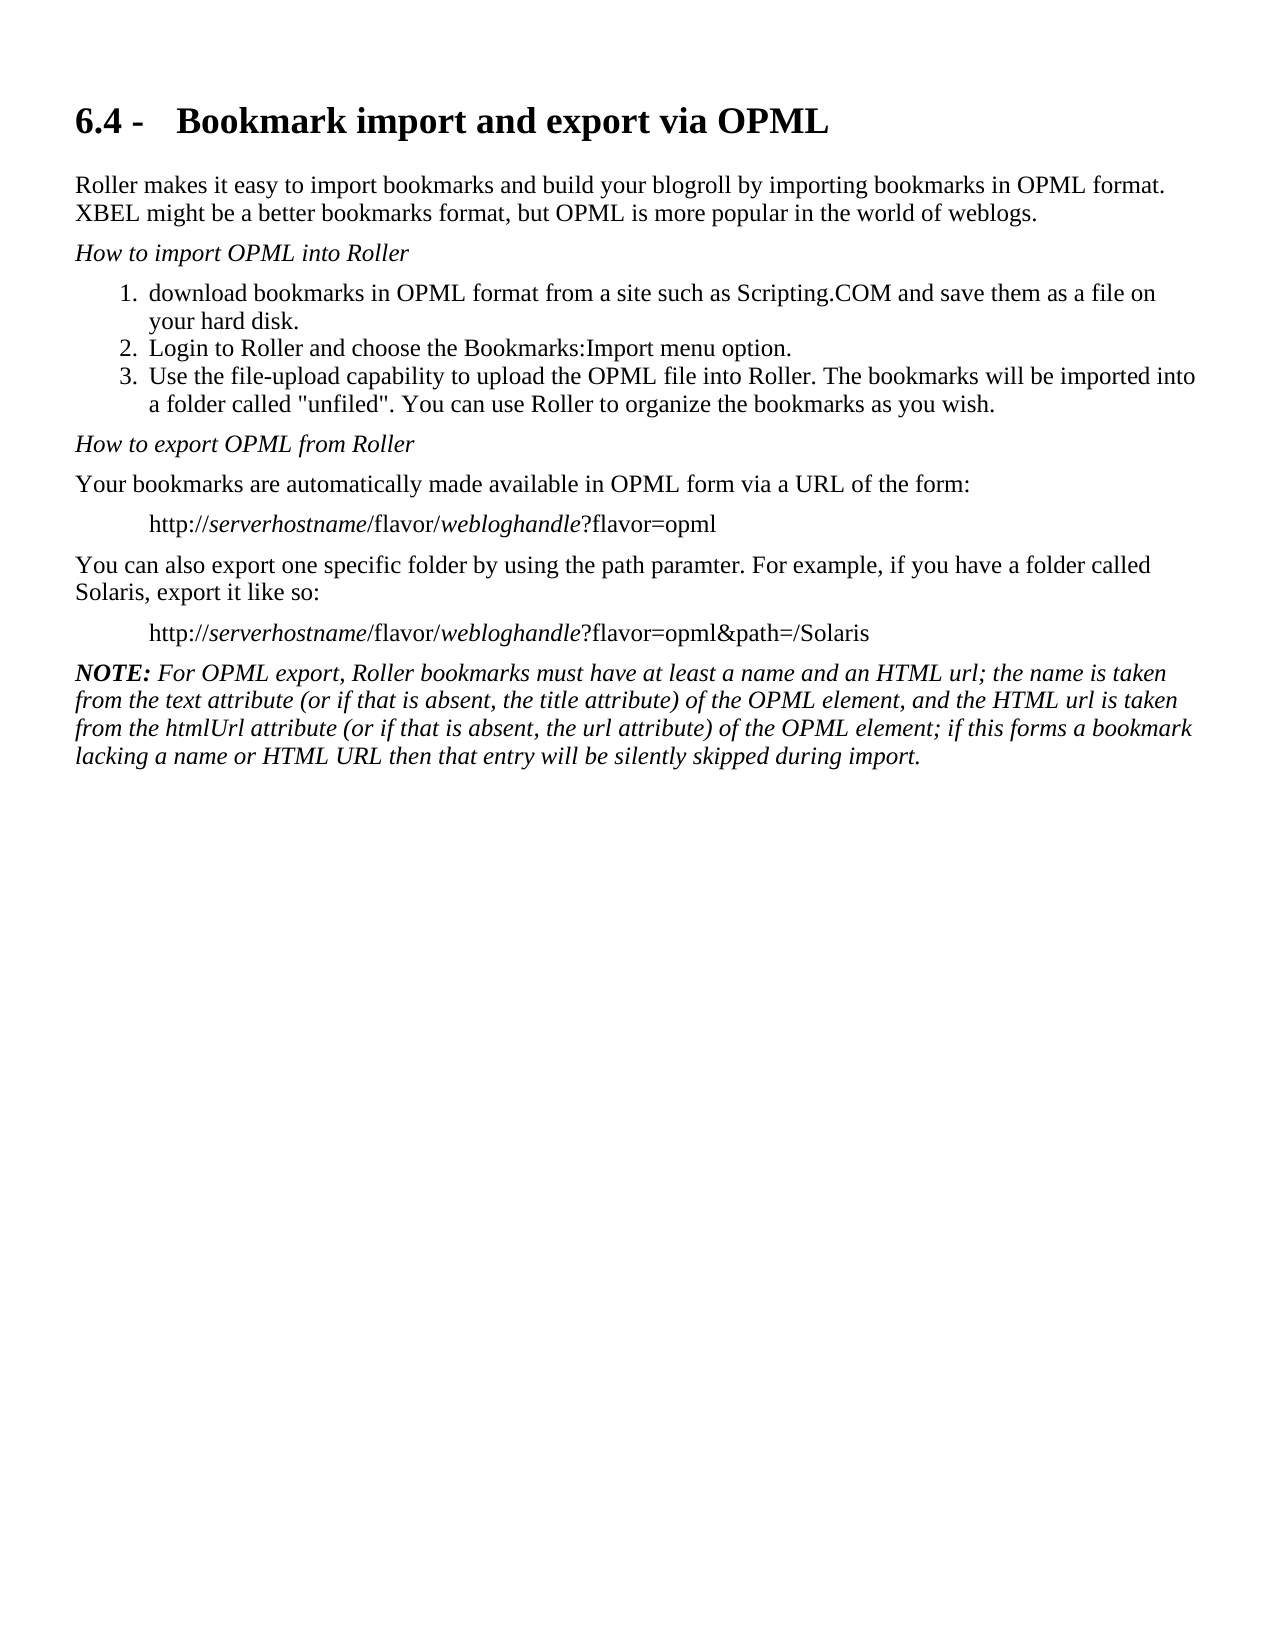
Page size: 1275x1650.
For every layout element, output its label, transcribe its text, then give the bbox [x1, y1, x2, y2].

list Use the file-upload capability to upload the OPML file into Roller. The bookmarks will be imported into a folder called "unfiled". You can use Roller to organize the bookmarks as you wish. [119, 362, 1200, 418]
text How to export OPML from Roller [75, 430, 1200, 458]
text http://serverhostname/flavor/webloghandle?flavor=opml [75, 511, 1200, 538]
text Roller makes it easy to import bookmarks and build your blogroll by importing bookmarks in OPML format. XBEL might be a better bookmarks format, but OPML is more popular in the world of weblogs. [75, 171, 1200, 226]
subtitle Bookmark import and export via OPML [75, 100, 1200, 141]
list Login to Roller and choose the Bookmarks:Import menu option. [119, 334, 1200, 362]
text http://serverhostname/flavor/webloghandle?flavor=opml&path=/Solaris [75, 619, 1200, 646]
text How to import OPML into Roller [75, 239, 1200, 267]
text You can also export one specific folder by using the path paramter. For example, if you have a folder called Solaris, export it like so: [75, 551, 1200, 606]
list download bookmarks in OPML format from a site such as Scripting.COM and save them as a file on your hard disk. [119, 279, 1200, 334]
text NOTE: For OPML export, Roller bookmarks must have at least a name and an HTML url; the name is taken from the text attribute (or if that is absent, the title attribute) of the OPML element, and the HTML url is taken from the htmlUrl attribute (or if that is absent, the url attribute) of the OPML element; if this forms a bookmark lacking a name or HTML URL then that entry will be silently skipped during import. [75, 659, 1200, 770]
text Your bookmarks are automatically made available in OPML form via a URL of the form: [75, 470, 1200, 498]
